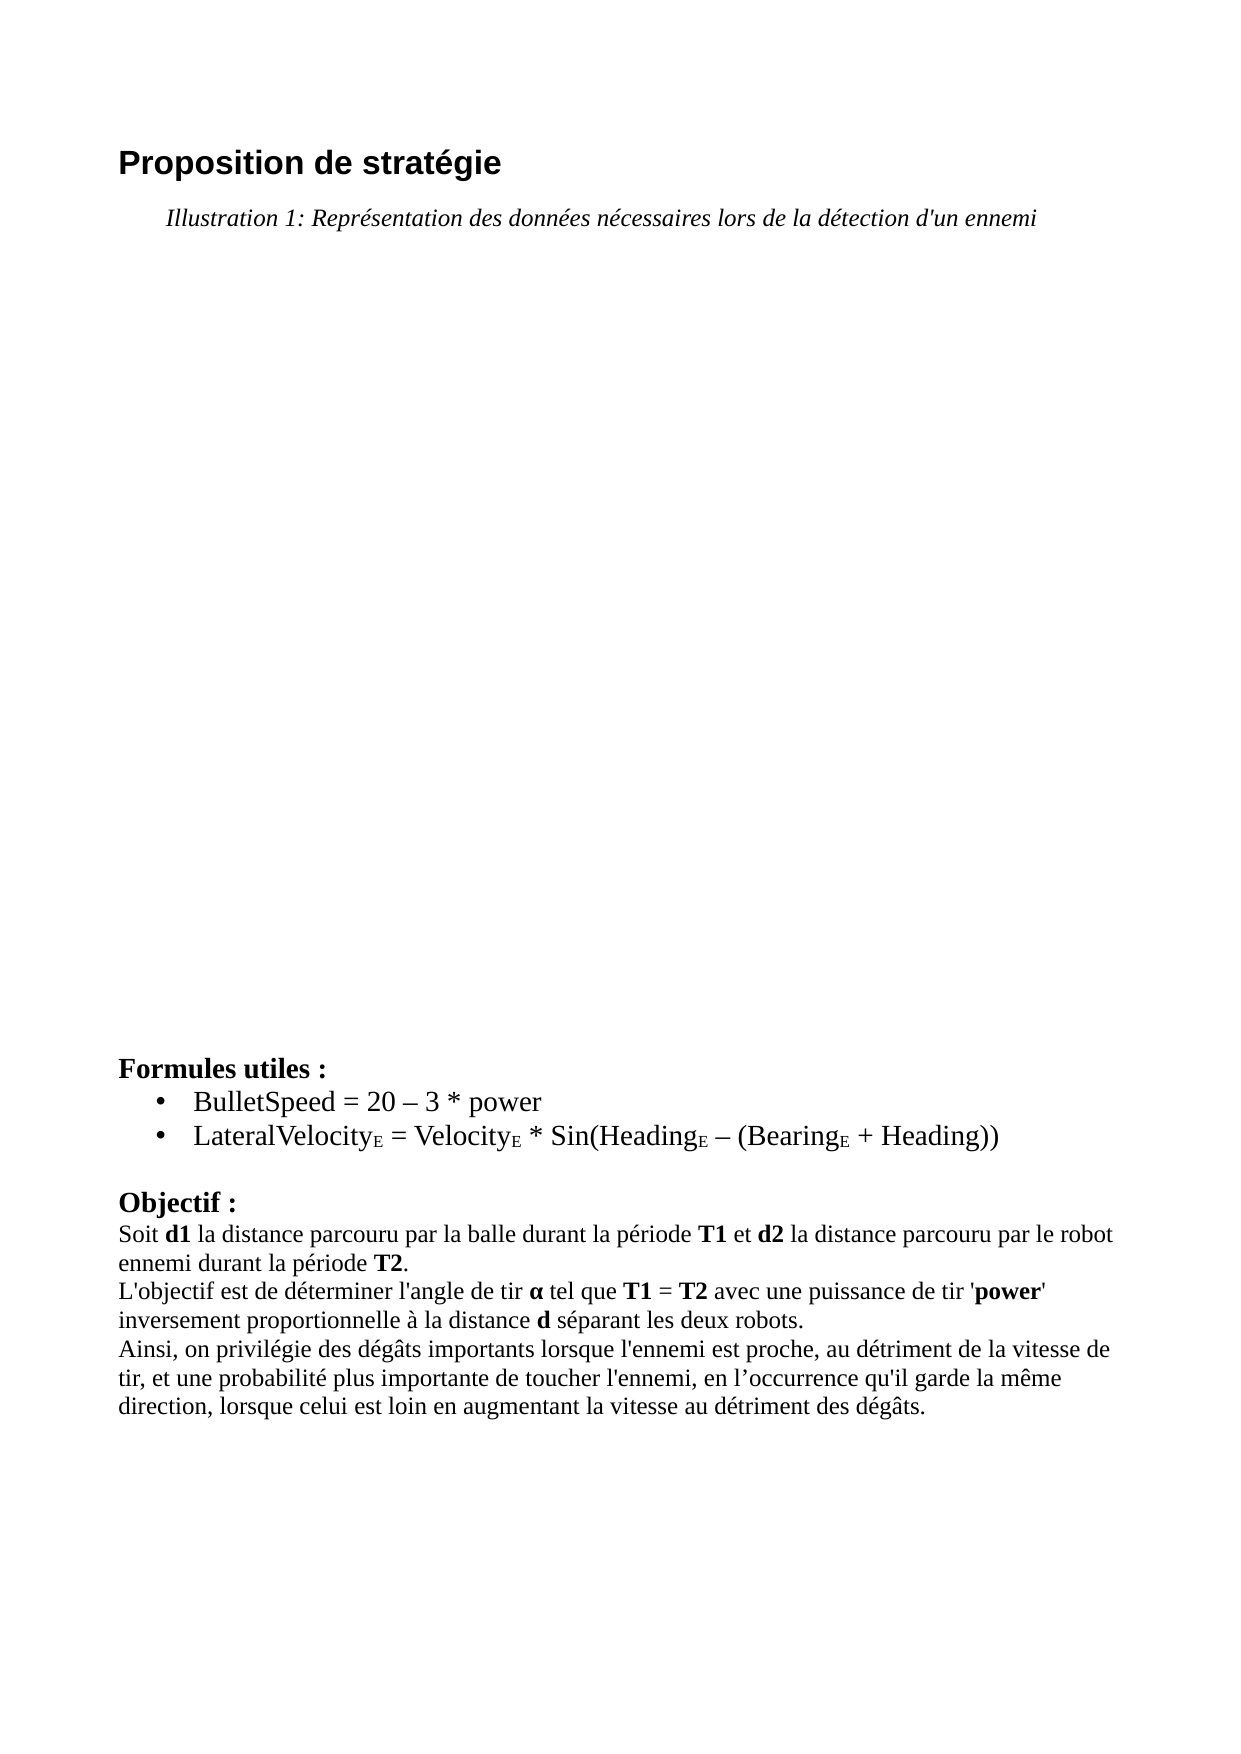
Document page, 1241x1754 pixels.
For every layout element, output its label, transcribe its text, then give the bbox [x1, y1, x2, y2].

text Illustration 1: Représentation des données nécessaires lors de la détection d'un ennemi [101, 203, 1104, 232]
text Formules utiles : [118, 1051, 1122, 1084]
list LateralVelocityE = VelocityE * Sin(HeadingE – (BearingE + Heading)) [156, 1118, 1122, 1152]
list BulletSpeed = 20 – 3 * power [156, 1084, 1122, 1118]
subtitle Proposition de stratégie [118, 143, 1122, 182]
text Soit d1 la distance parcouru par la balle durant la période T1 et d2 la distance parcouru par le robot ennemi durant la période T2. [118, 1219, 1122, 1276]
text Objectif : [118, 1185, 1122, 1219]
text L'objectif est de déterminer l'angle de tir α tel que T1 = T2 avec une puissance de tir 'power' inversement proportionnelle à la distance d séparant les deux robots. [118, 1276, 1122, 1334]
text Ainsi, on privilégie des dégâts importants lorsque l'ennemi est proche, au détriment de la vitesse de tir, et une probabilité plus importante de toucher l'ennemi, en l’occurrence qu'il garde la même direction, lorsque celui est loin en augmentant la vitesse au détriment des dégâts. [118, 1334, 1122, 1420]
